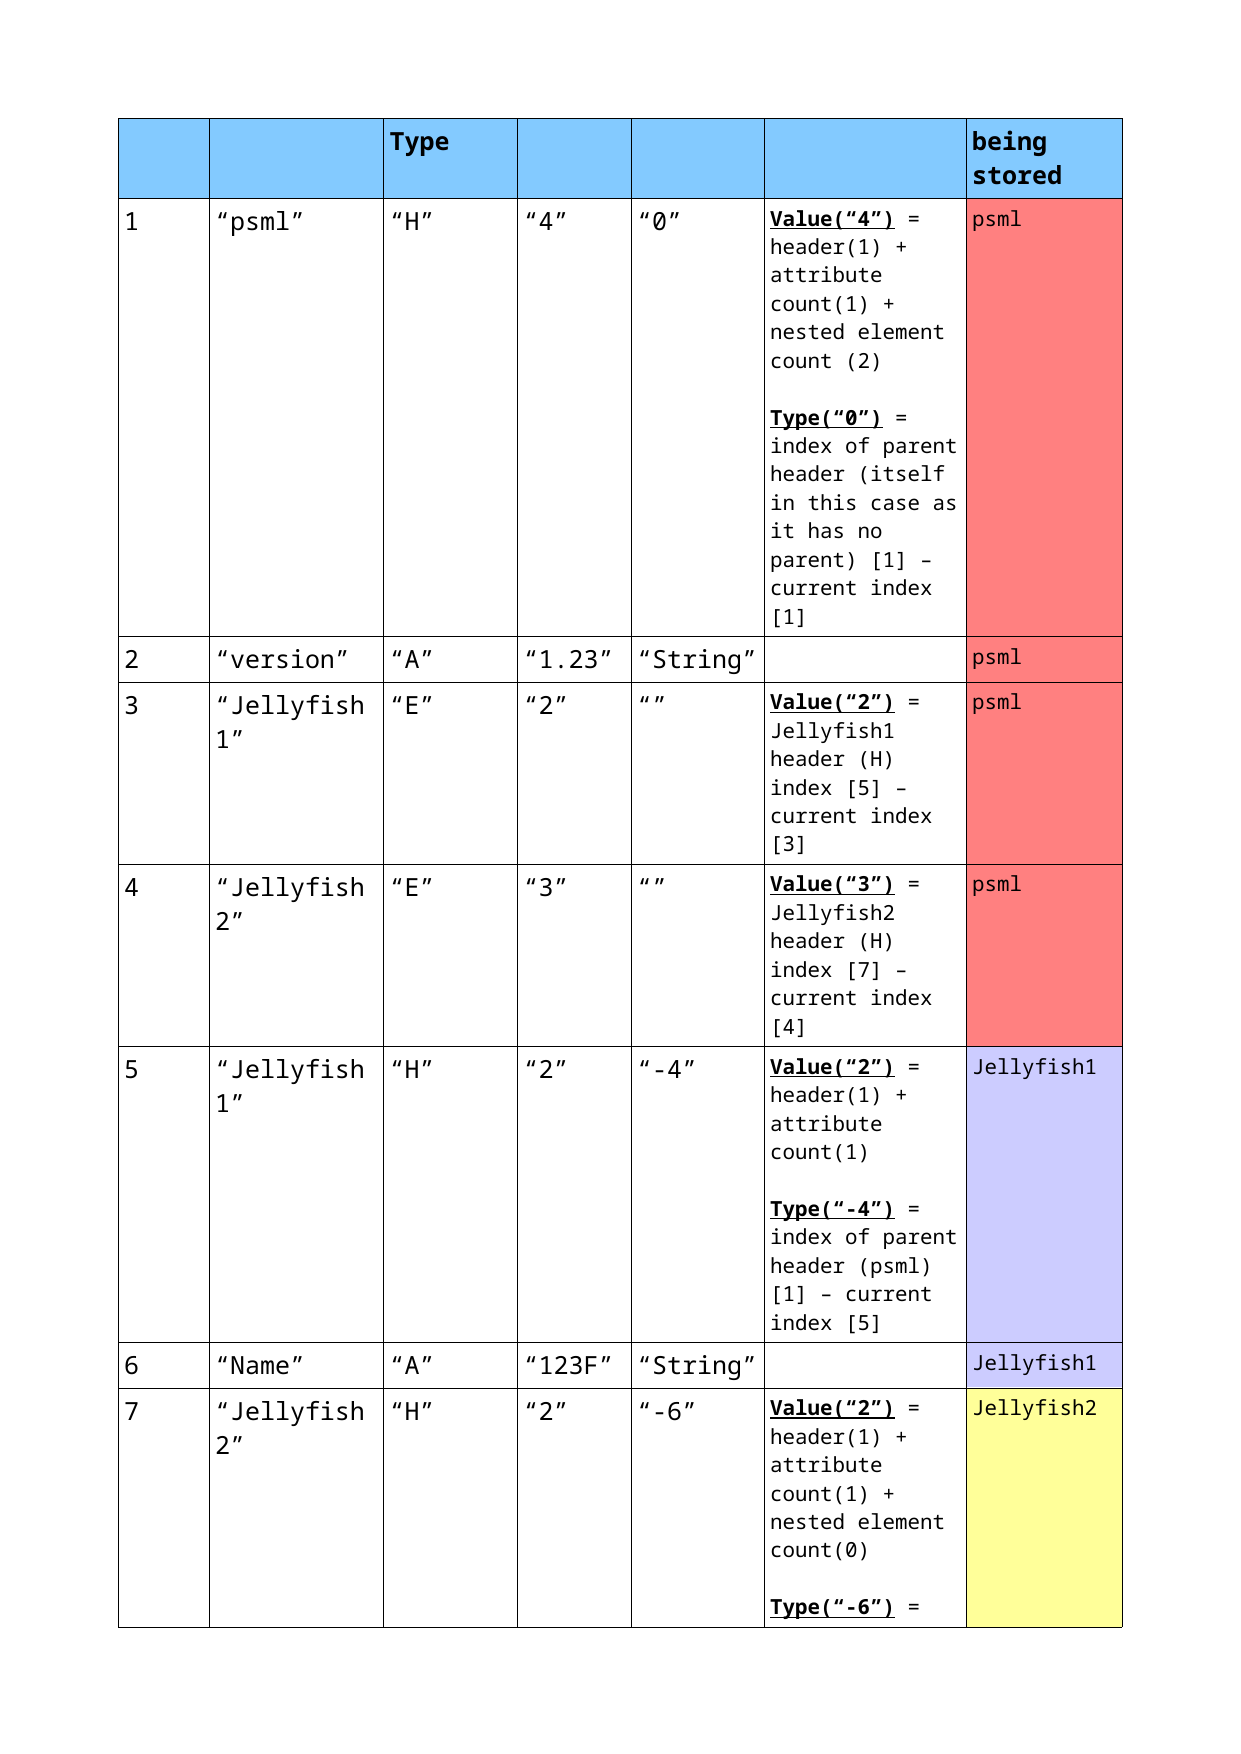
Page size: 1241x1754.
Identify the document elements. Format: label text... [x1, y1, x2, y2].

table_cell “H” [384, 1047, 517, 1342]
table_cell “” [632, 865, 764, 1046]
table_cell “2” [518, 1047, 631, 1342]
table_cell “Jellyfish2” [210, 865, 383, 1046]
table_cell “4” [518, 199, 631, 636]
table_header [210, 119, 383, 198]
table_cell 3 [119, 683, 209, 864]
table_cell 2 [119, 637, 209, 682]
table_cell 4 [119, 865, 209, 1046]
table_cell “123F” [518, 1343, 631, 1387]
table_cell 1 [119, 199, 209, 636]
table_header [765, 119, 966, 198]
table_cell Value(“2”) = Jellyfish1 header (H) index [5] – current index [3] [765, 683, 966, 864]
table_cell “Jellyfish2” [210, 1389, 383, 1627]
table_header [119, 119, 209, 198]
table_cell “A” [384, 1343, 517, 1387]
table_cell Jellyfish1 [967, 1047, 1122, 1342]
table_cell Jellyfish1 [967, 1343, 1122, 1387]
table_cell “Name” [210, 1343, 383, 1387]
table_cell 6 [119, 1343, 209, 1387]
table_cell Jellyfish2 [967, 1389, 1122, 1627]
table_cell “0” [632, 199, 764, 636]
table_cell “A” [384, 637, 517, 682]
table_cell “E” [384, 683, 517, 864]
table_cell “version” [210, 637, 383, 682]
table_cell “E” [384, 865, 517, 1046]
table_cell 7 [119, 1389, 209, 1627]
table_cell Value(“3”) = Jellyfish2 header (H) index [7] – current index [4] [765, 865, 966, 1046]
table_cell “1.23” [518, 637, 631, 682]
table_cell “” [632, 683, 764, 864]
table_cell “Jellyfish1” [210, 683, 383, 864]
table_cell “String” [632, 1343, 764, 1387]
table_cell “psml” [210, 199, 383, 636]
table_cell Value(“2”) = header(1) + attribute count(1) Type(“-4”) = index of parent header (psml)[1] – current index [5] [765, 1047, 966, 1342]
table_cell “String” [632, 637, 764, 682]
table_cell 5 [119, 1047, 209, 1342]
table_cell [765, 637, 966, 682]
table_cell Value(“2”) = header(1) + attribute count(1) + nested element count(0) Type(“-6”) = [765, 1389, 966, 1627]
table_cell Value(“4”) = header(1) + attribute count(1) + nested element count (2) Type(“0”) = index of parent header (itself in this case as it has no parent) [1] – current index [1] [765, 199, 966, 636]
table_header Type [384, 119, 517, 198]
table_header [518, 119, 631, 198]
table_header being stored [967, 119, 1122, 198]
table_cell psml [967, 865, 1122, 1046]
table_cell psml [967, 199, 1122, 636]
table_cell “-4” [632, 1047, 764, 1342]
table_cell psml [967, 683, 1122, 864]
table_cell “Jellyfish1” [210, 1047, 383, 1342]
table_cell [765, 1343, 966, 1387]
table_cell “-6” [632, 1389, 764, 1627]
table_cell “3” [518, 865, 631, 1046]
table_cell “2” [518, 683, 631, 864]
table_cell “H” [384, 199, 517, 636]
table_cell “H” [384, 1389, 517, 1627]
table_header [632, 119, 764, 198]
table_cell psml [967, 637, 1122, 682]
table_cell “2” [518, 1389, 631, 1627]
